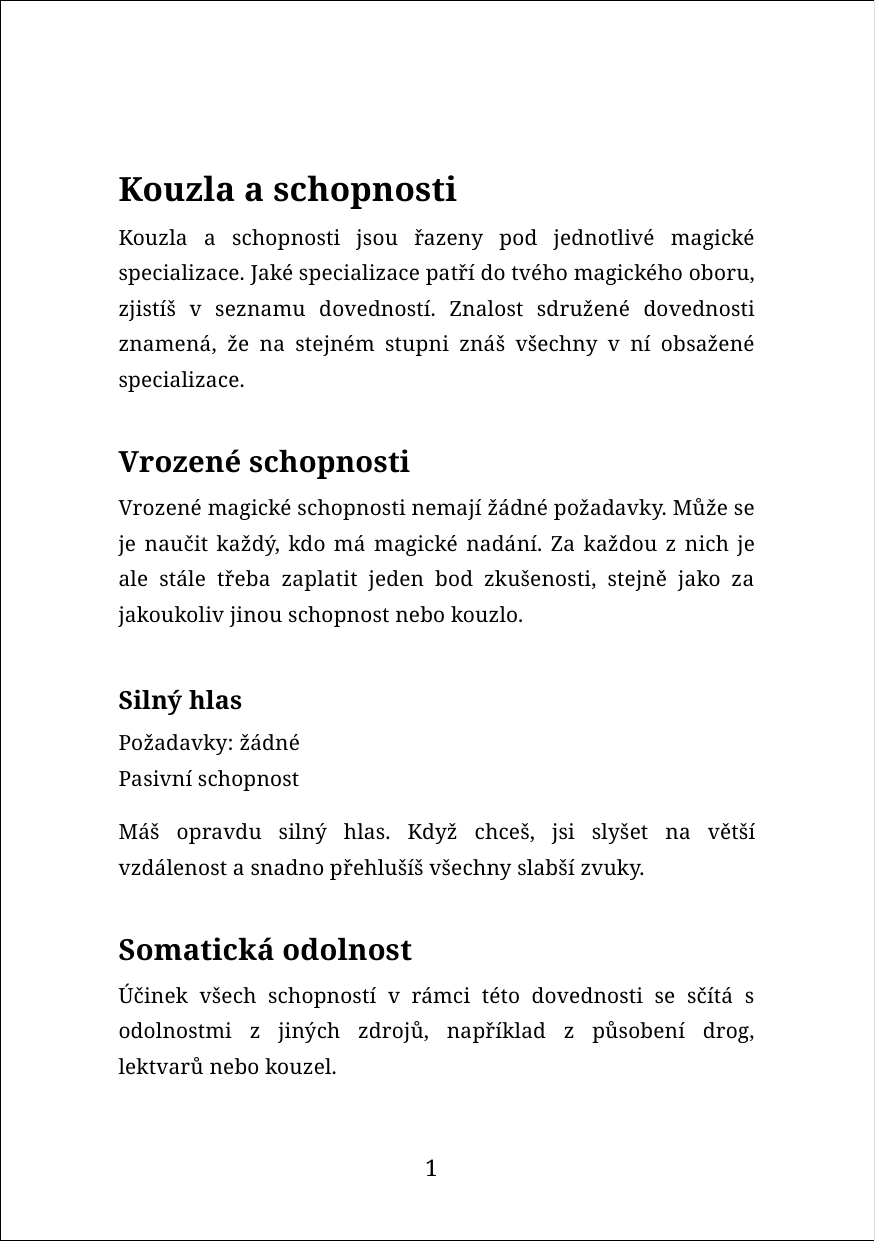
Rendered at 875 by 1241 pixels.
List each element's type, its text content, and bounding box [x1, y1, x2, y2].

text Požadavky: žádné Pasivní schopnost [118, 728, 756, 792]
subtitle Vrozené schopnosti [118, 442, 756, 481]
text Účinek všech schopností v rámci této dovednosti se sčítá s odolnostmi z jiných zdrojů, například z působení drog, lektvarů nebo kouzel. [118, 981, 756, 1080]
subtitle Somatická odolnost [118, 929, 756, 969]
subtitle Silný hlas [118, 682, 756, 717]
text Vrozené magické schopnosti nemají žádné požadavky. Může se je naučit každý, kdo má magické nadání. Za každou z nich je ale stále třeba zaplatit jeden bod zkušenosti, stejně jako za jakoukoliv jinou schopnost nebo kouzlo. [118, 493, 756, 628]
subtitle Kouzla a schopnosti [118, 166, 756, 211]
text Kouzla a schopnosti jsou řazeny pod jednotlivé magické specializace. Jaké specializace patří do tvého magického oboru, zjistíš v seznamu dovedností. Znalost sdružené dovednosti znamená, že na stejném stupni znáš všechny v ní obsažené specializace. [118, 223, 756, 393]
text Máš opravdu silný hlas. Když chceš, jsi slyšet na větší vzdálenost a snadno přehlušíš všechny slabší zvuky. [118, 817, 756, 881]
